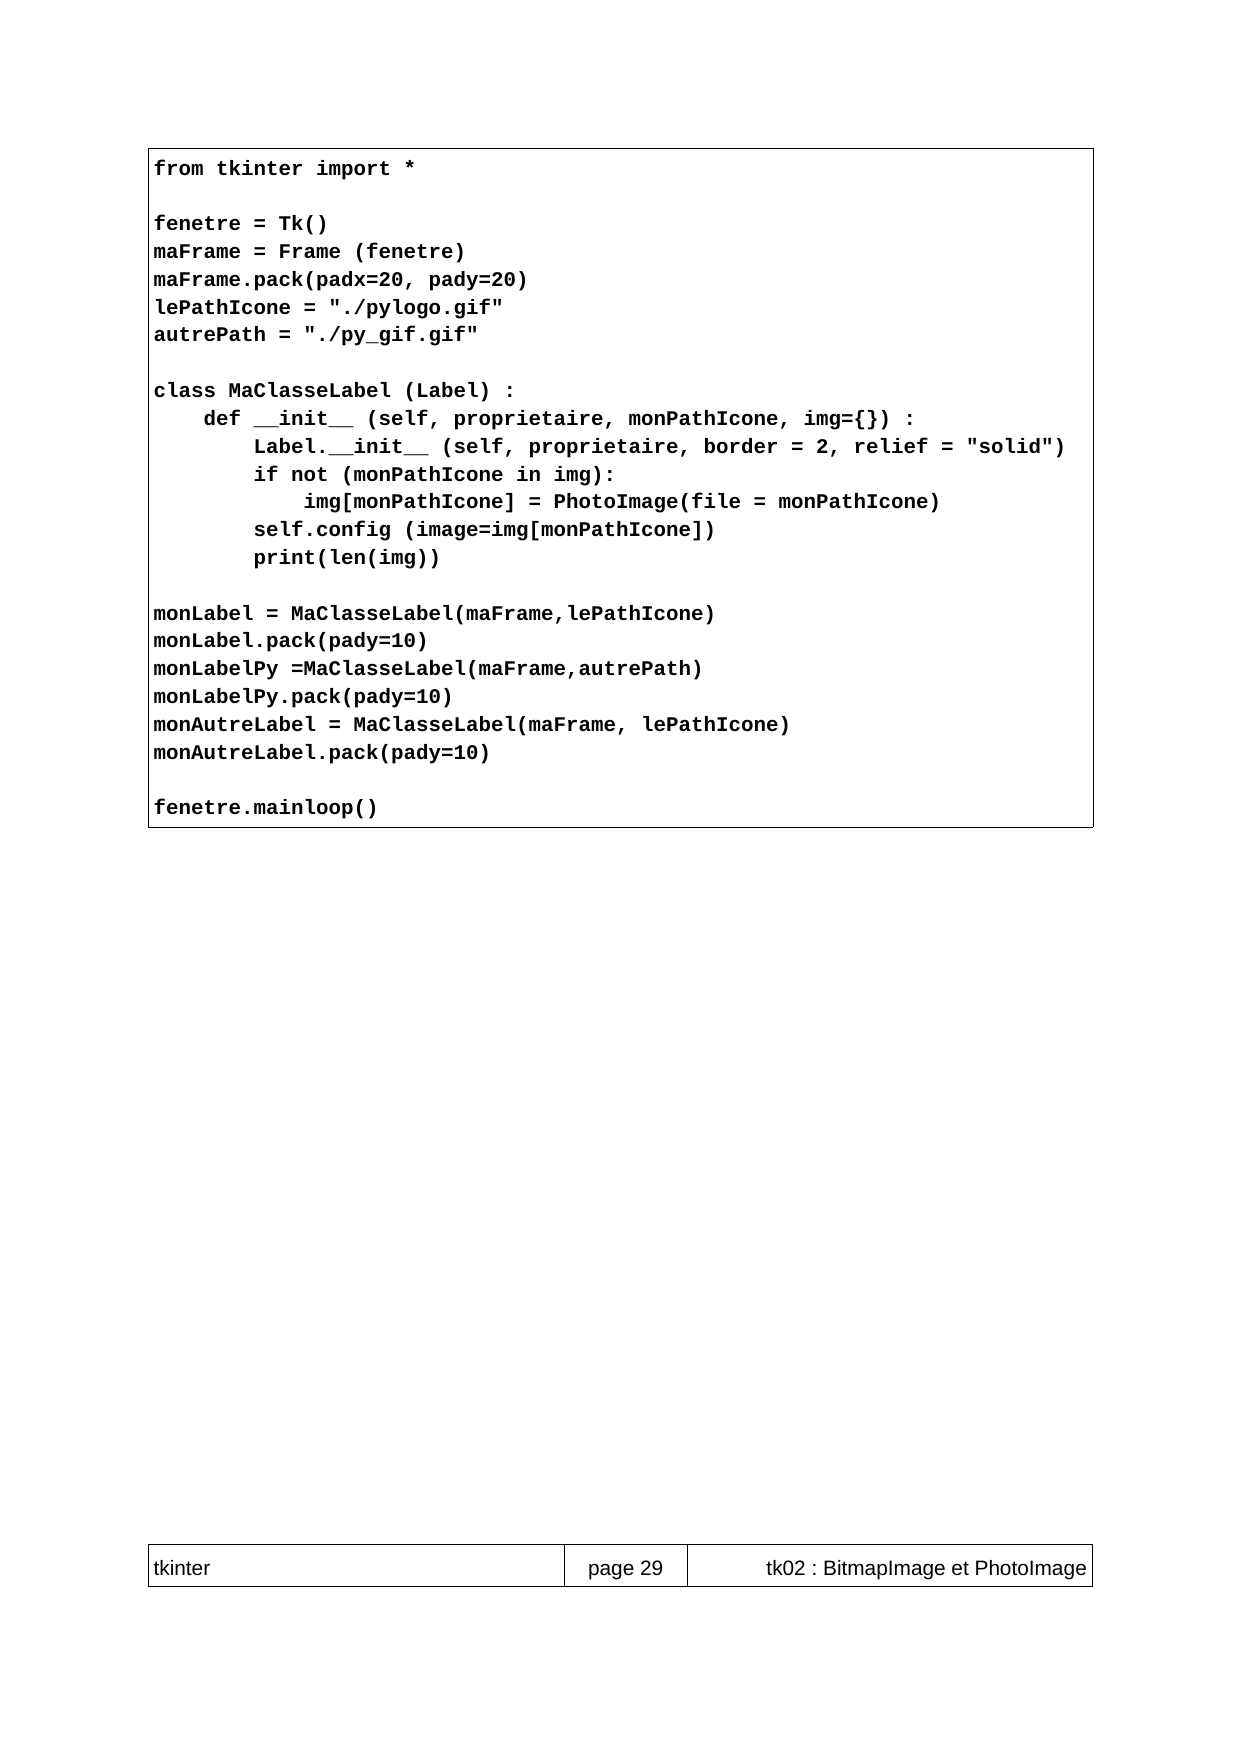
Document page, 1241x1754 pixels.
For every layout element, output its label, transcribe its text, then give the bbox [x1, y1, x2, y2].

table_header from tkinter import * fenetre = Tk() maFrame = Frame (fenetre) maFrame.pack(padx=20, pady=20) lePathIcone = "./pylogo.gif" autrePath = "./py_gif.gif" class MaClasseLabel (Label) : def __init__ (self, proprietaire, monPathIcone, img={}) : Label.__init__ (self, proprietaire, border = 2, relief = "solid") if not (monPathIcone in img): img[monPathIcone] = PhotoImage(file = monPathIcone) self.config (image=img[monPathIcone]) print(len(img)) monLabel = MaClasseLabel(maFrame,lePathIcone) monLabel.pack(pady=10) monLabelPy =MaClasseLabel(maFrame,autrePath) monLabelPy.pack(pady=10) monAutreLabel = MaClasseLabel(maFrame, lePathIcone) monAutreLabel.pack(pady=10) fenetre.mainloop() [149, 149, 1093, 827]
